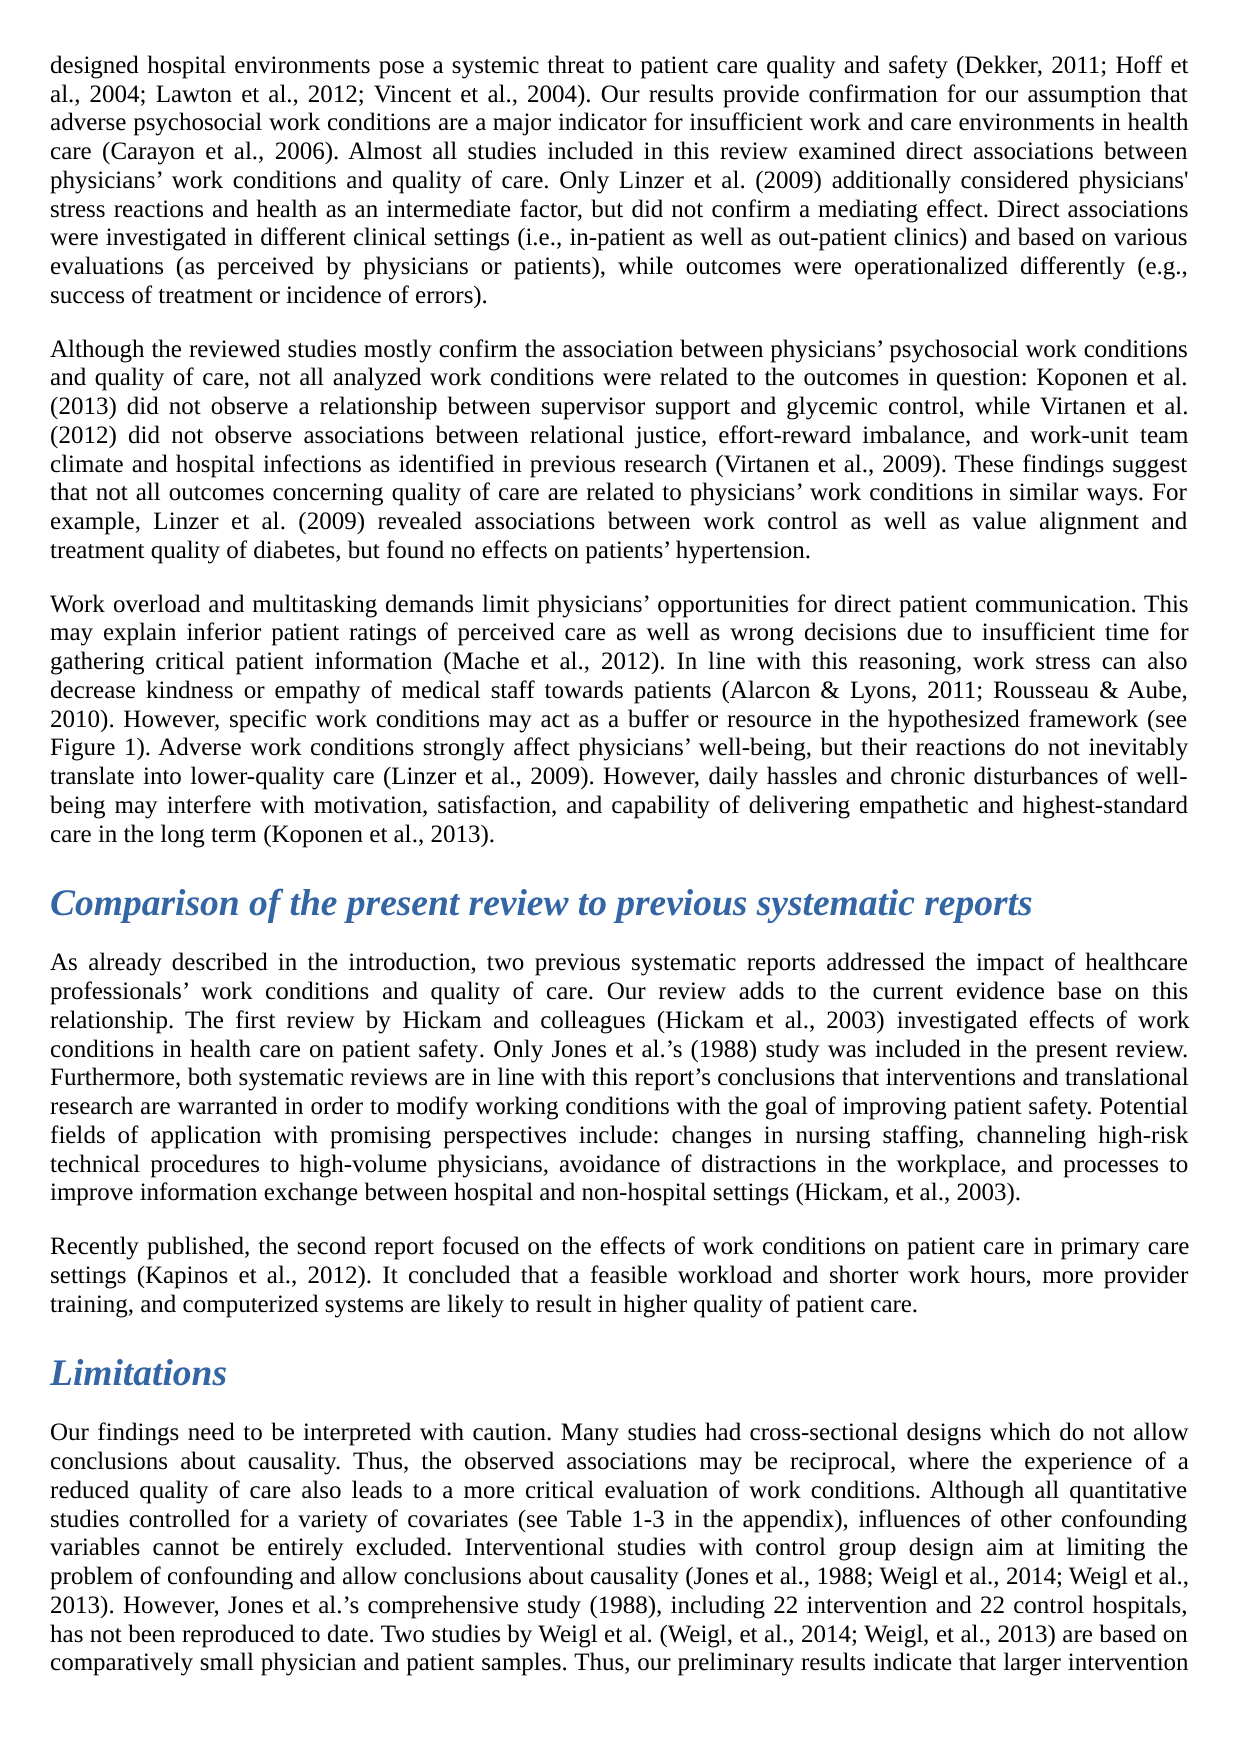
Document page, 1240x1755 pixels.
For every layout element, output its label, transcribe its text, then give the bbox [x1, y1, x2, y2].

text Although the reviewed studies mostly confirm the association between physicians’ psychosocial work conditions and quality of care, not all analyzed work conditions were related to the outcomes in question: Koponen et al. (2013) did not observe a relationship between supervisor support and glycemic control, while Virtanen et al. (2012) did not observe associations between relational justice, effort-reward imbalance, and work-unit team climate and hospital infections as identified in previous research (Virtanen et al., 2009). These findings suggest that not all outcomes concerning quality of care are related to physicians’ work conditions in similar ways. For example, Linzer et al. (2009) revealed associations between work control as well as value alignment and treatment quality of diabetes, but found no effects on patients’ hypertension. [50, 334, 1189, 564]
subtitle Limitations [50, 1355, 1131, 1392]
text Our findings need to be interpreted with caution. Many studies had cross-sectional designs which do not allow conclusions about causality. Thus, the observed associations may be reciprocal, where the experience of a reduced quality of care also leads to a more critical evaluation of work conditions. Although all quantitative studies controlled for a variety of covariates (see Table 1-3 in the appendix), influences of other confounding variables cannot be entirely excluded. Interventional studies with control group design aim at limiting the problem of confounding and allow conclusions about causality (Jones et al., 1988; Weigl et al., 2014; Weigl et al., 2013). However, Jones et al.’s comprehensive study (1988), including 22 intervention and 22 control hospitals, has not been reproduced to date. Two studies by Weigl et al. (Weigl, et al., 2014; Weigl, et al., 2013) are based on comparatively small physician and patient samples. Thus, our preliminary results indicate that larger intervention [50, 1417, 1189, 1676]
subtitle Comparison of the present review to previous systematic reports [50, 885, 1131, 922]
text designed hospital environments pose a systemic threat to patient care quality and safety (Dekker, 2011; Hoff et al., 2004; Lawton et al., 2012; Vincent et al., 2004). Our results provide confirmation for our assumption that adverse psychosocial work conditions are a major indicator for insufficient work and care environments in health care (Carayon et al., 2006). Almost all studies included in this review examined direct associations between physicians’ work conditions and quality of care. Only Linzer et al. (2009) additionally considered physicians' stress reactions and health as an intermediate factor, but did not confirm a mediating effect. Direct associations were investigated in different clinical settings (i.e., in-patient as well as out-patient clinics) and based on various evaluations (as perceived by physicians or patients), while outcomes were operationalized differently (e.g., success of treatment or incidence of errors). [50, 50, 1189, 309]
text As already described in the introduction, two previous systematic reports addressed the impact of healthcare professionals’ work conditions and quality of care. Our review adds to the current evidence base on this relationship. The first review by Hickam and colleagues (Hickam et al., 2003) investigated effects of work conditions in health care on patient safety. Only Jones et al.’s (1988) study was included in the present review. Furthermore, both systematic reviews are in line with this report’s conclusions that interventions and translational research are warranted in order to modify working conditions with the goal of improving patient safety. Potential fields of application with promising perspectives include: changes in nursing staffing, channeling high-risk technical procedures to high-volume physicians, avoidance of distractions in the workplace, and processes to improve information exchange between hospital and non-hospital settings (Hickam, et al., 2003). [50, 947, 1189, 1206]
text Work overload and multitasking demands limit physicians’ opportunities for direct patient communication. This may explain inferior patient ratings of perceived care as well as wrong decisions due to insufficient time for gathering critical patient information (Mache et al., 2012). In line with this reasoning, work stress can also decrease kindness or empathy of medical staff towards patients (Alarcon & Lyons, 2011; Rousseau & Aube, 2010). However, specific work conditions may act as a buffer or resource in the hypothesized framework (see Figure 1). Adverse work conditions strongly affect physicians’ well-being, but their reactions do not inevitably translate into lower-quality care (Linzer et al., 2009). However, daily hassles and chronic disturbances of well-being may interfere with motivation, satisfaction, and capability of delivering empathetic and highest-standard care in the long term (Koponen et al., 2013). [50, 589, 1189, 847]
text Recently published, the second report focused on the effects of work conditions on patient care in primary care settings (Kapinos et al., 2012). It concluded that a feasible workload and shorter work hours, more provider training, and computerized systems are likely to result in higher quality of patient care. [50, 1231, 1189, 1317]
